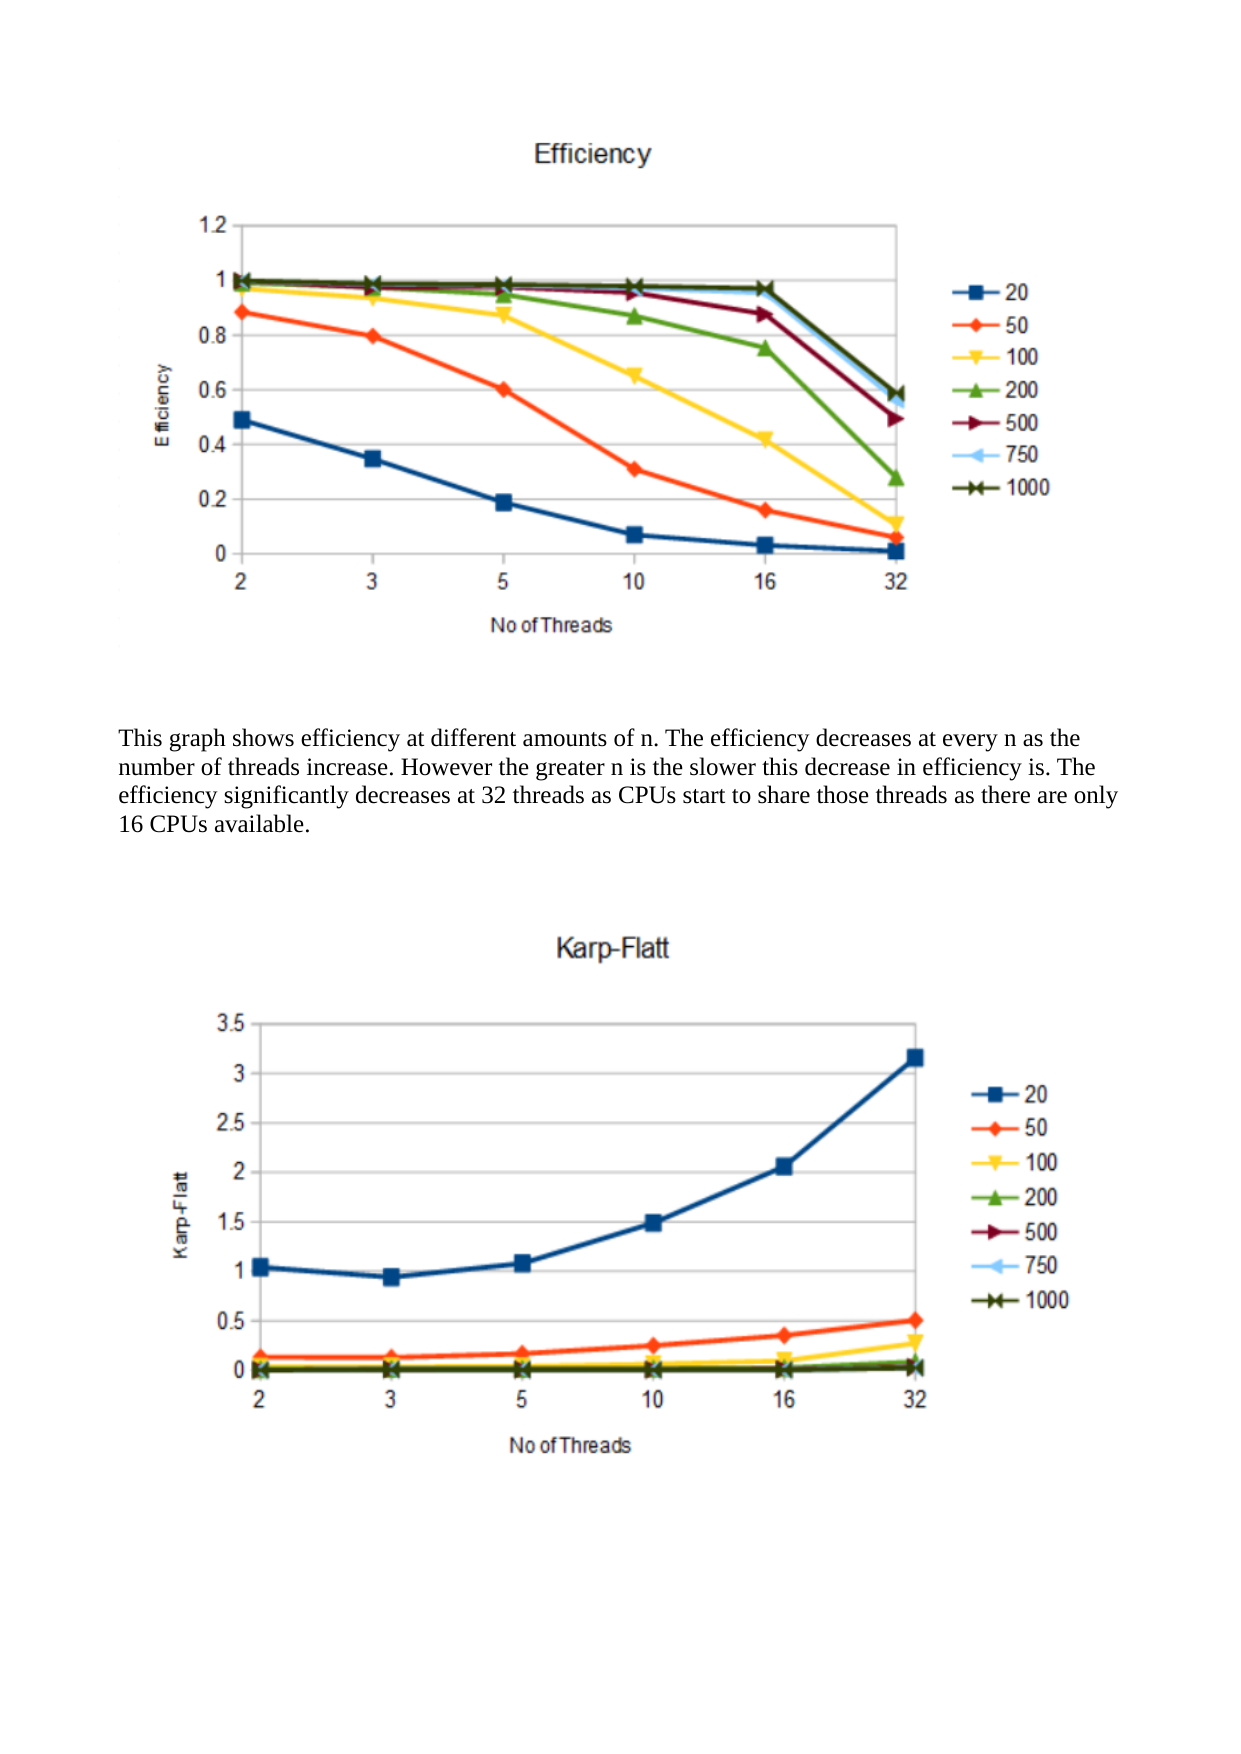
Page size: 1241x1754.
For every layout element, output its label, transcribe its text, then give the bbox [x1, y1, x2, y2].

text This graph shows efficiency at different amounts of n. The efficiency decreases at every n as the number of threads increase. However the greater n is the slower this decrease in efficiency is. The efficiency significantly decreases at 32 threads as CPUs start to share those threads as there are only 16 CPUs available. [118, 723, 1122, 838]
